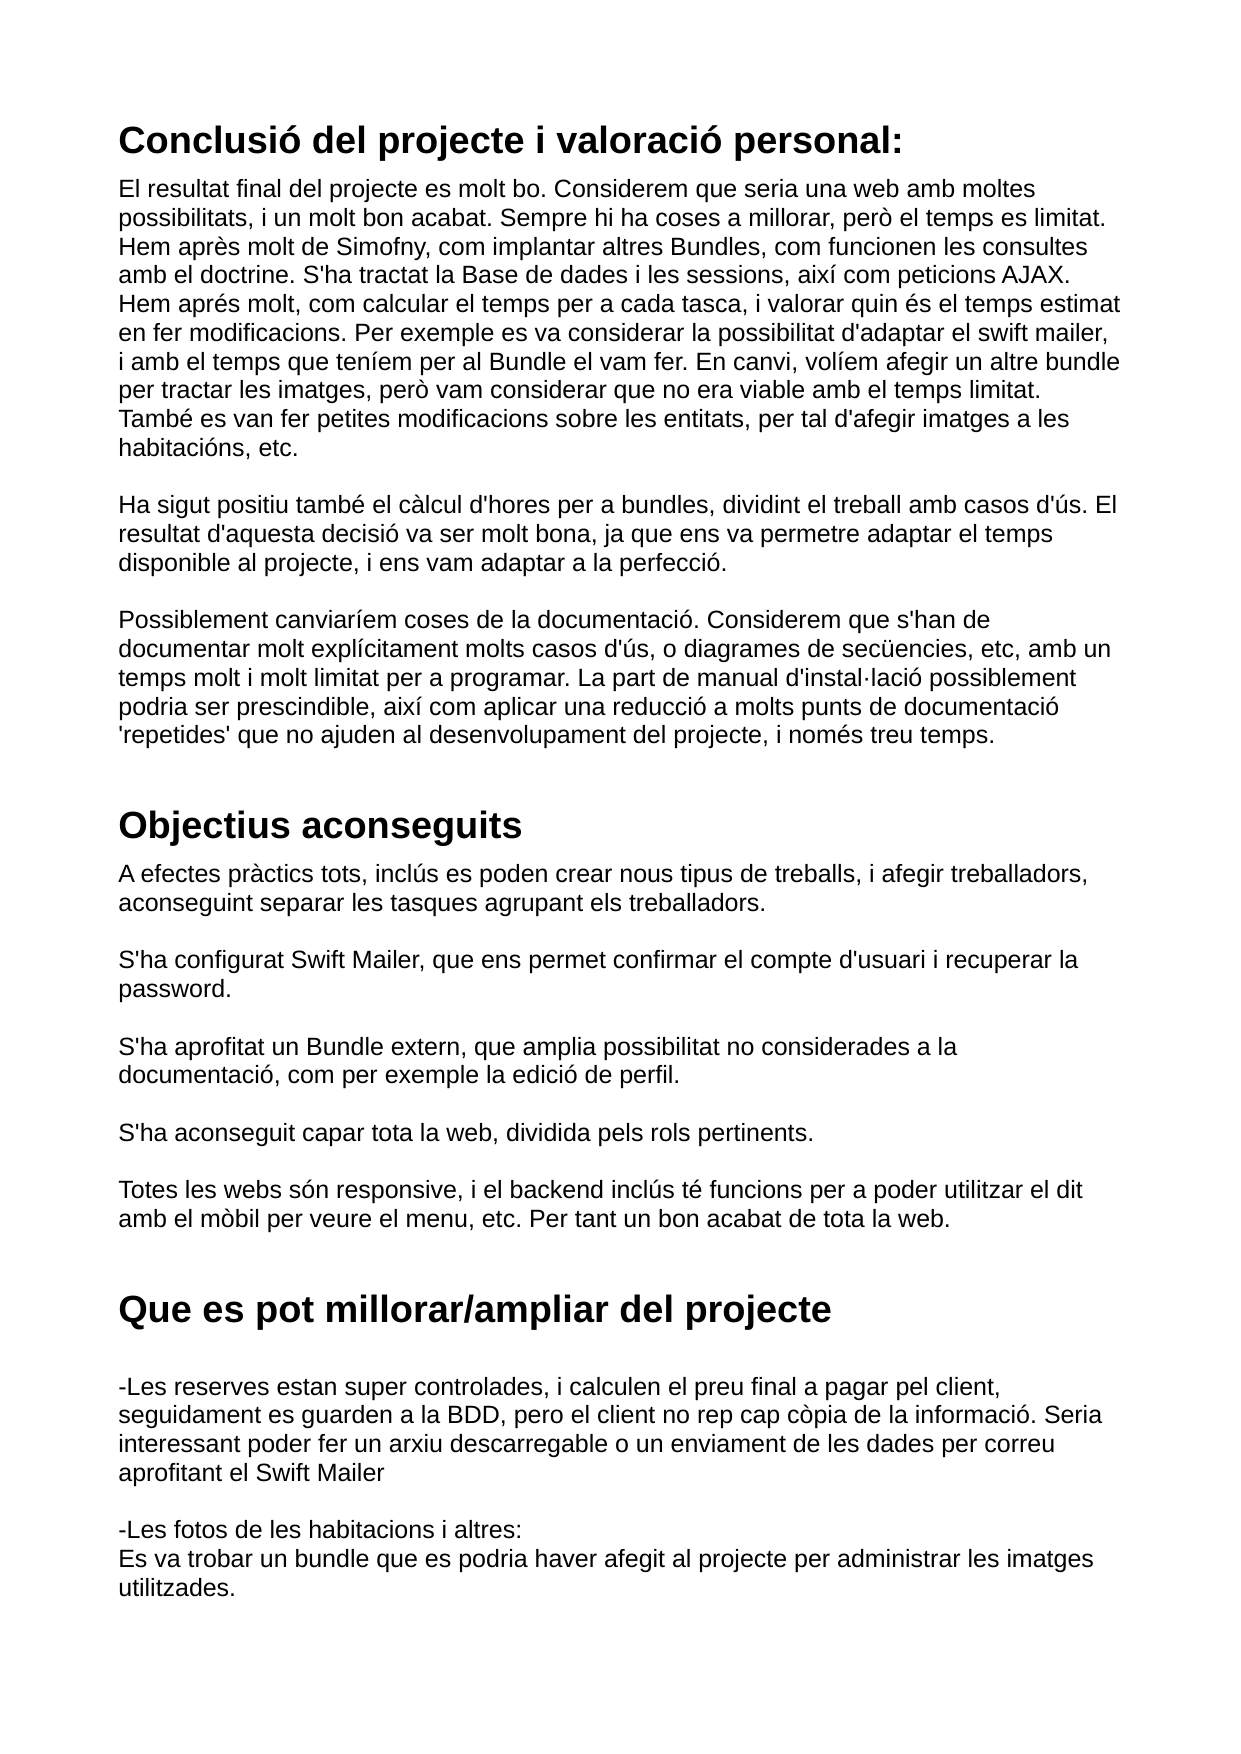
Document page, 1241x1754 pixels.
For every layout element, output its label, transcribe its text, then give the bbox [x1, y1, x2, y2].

text -Les reserves estan super controlades, i calculen el preu final a pagar pel client, seguidament es guarden a la BDD, pero el client no rep cap còpia de la informació. Seria interessant poder fer un arxiu descarregable o un enviament de les dades per correu aprofitant el Swift Mailer [118, 1372, 1122, 1487]
text -Les fotos de les habitacions i altres: [118, 1515, 1122, 1544]
text Es va trobar un bundle que es podria haver afegit al projecte per administrar les imatges utilitzades. [118, 1544, 1122, 1602]
text Totes les webs són responsive, i el backend inclús té funcions per a poder utilitzar el dit amb el mòbil per veure el menu, etc. Per tant un bon acabat de tota la web. [118, 1175, 1122, 1233]
subtitle Que es pot millorar/ampliar del projecte [118, 1287, 1122, 1330]
text S'ha aprofitat un Bundle extern, que amplia possibilitat no considerades a la documentació, com per exemple la edició de perfil. [118, 1032, 1122, 1089]
text A efectes pràctics tots, inclús es poden crear nous tipus de treballs, i afegir treballadors, aconseguint separar les tasques agrupant els treballadors. [118, 859, 1122, 917]
text Possiblement canviaríem coses de la documentació. Considerem que s'han de documentar molt explícitament molts casos d'ús, o diagrames de secüencies, etc, amb un temps molt i molt limitat per a programar. La part de manual d'instal·lació possiblement podria ser prescindible, així com aplicar una reducció a molts punts de documentació 'repetides' que no ajuden al desenvolupament del projecte, i només treu temps. [118, 606, 1122, 749]
text Ha sigut positiu també el càlcul d'hores per a bundles, dividint el treball amb casos d'ús. El resultat d'aquesta decisió va ser molt bona, ja que ens va permetre adaptar el temps disponible al projecte, i ens vam adaptar a la perfecció. [118, 491, 1122, 577]
subtitle Conclusió del projecte i valoració personal: [118, 118, 1122, 162]
text El resultat final del projecte es molt bo. Considerem que seria una web amb moltes possibilitats, i un molt bon acabat. Sempre hi ha coses a millorar, però el temps es limitat. Hem après molt de Simofny, com implantar altres Bundles, com funcionen les consultes amb el doctrine. S'ha tractat la Base de dades i les sessions, així com peticions AJAX. Hem aprés molt, com calcular el temps per a cada tasca, i valorar quin és el temps estimat en fer modificacions. Per exemple es va considerar la possibilitat d'adaptar el swift mailer, i amb el temps que teníem per al Bundle el vam fer. En canvi, volíem afegir un altre bundle per tractar les imatges, però vam considerar que no era viable amb el temps limitat. També es van fer petites modificacions sobre les entitats, per tal d'afegir imatges a les habitacións, etc. [118, 174, 1122, 462]
text S'ha aconseguit capar tota la web, dividida pels rols pertinents. [118, 1118, 1122, 1147]
text S'ha configurat Swift Mailer, que ens permet confirmar el compte d'usuari i recuperar la password. [118, 945, 1122, 1003]
subtitle Objectius aconseguits [118, 803, 1122, 847]
